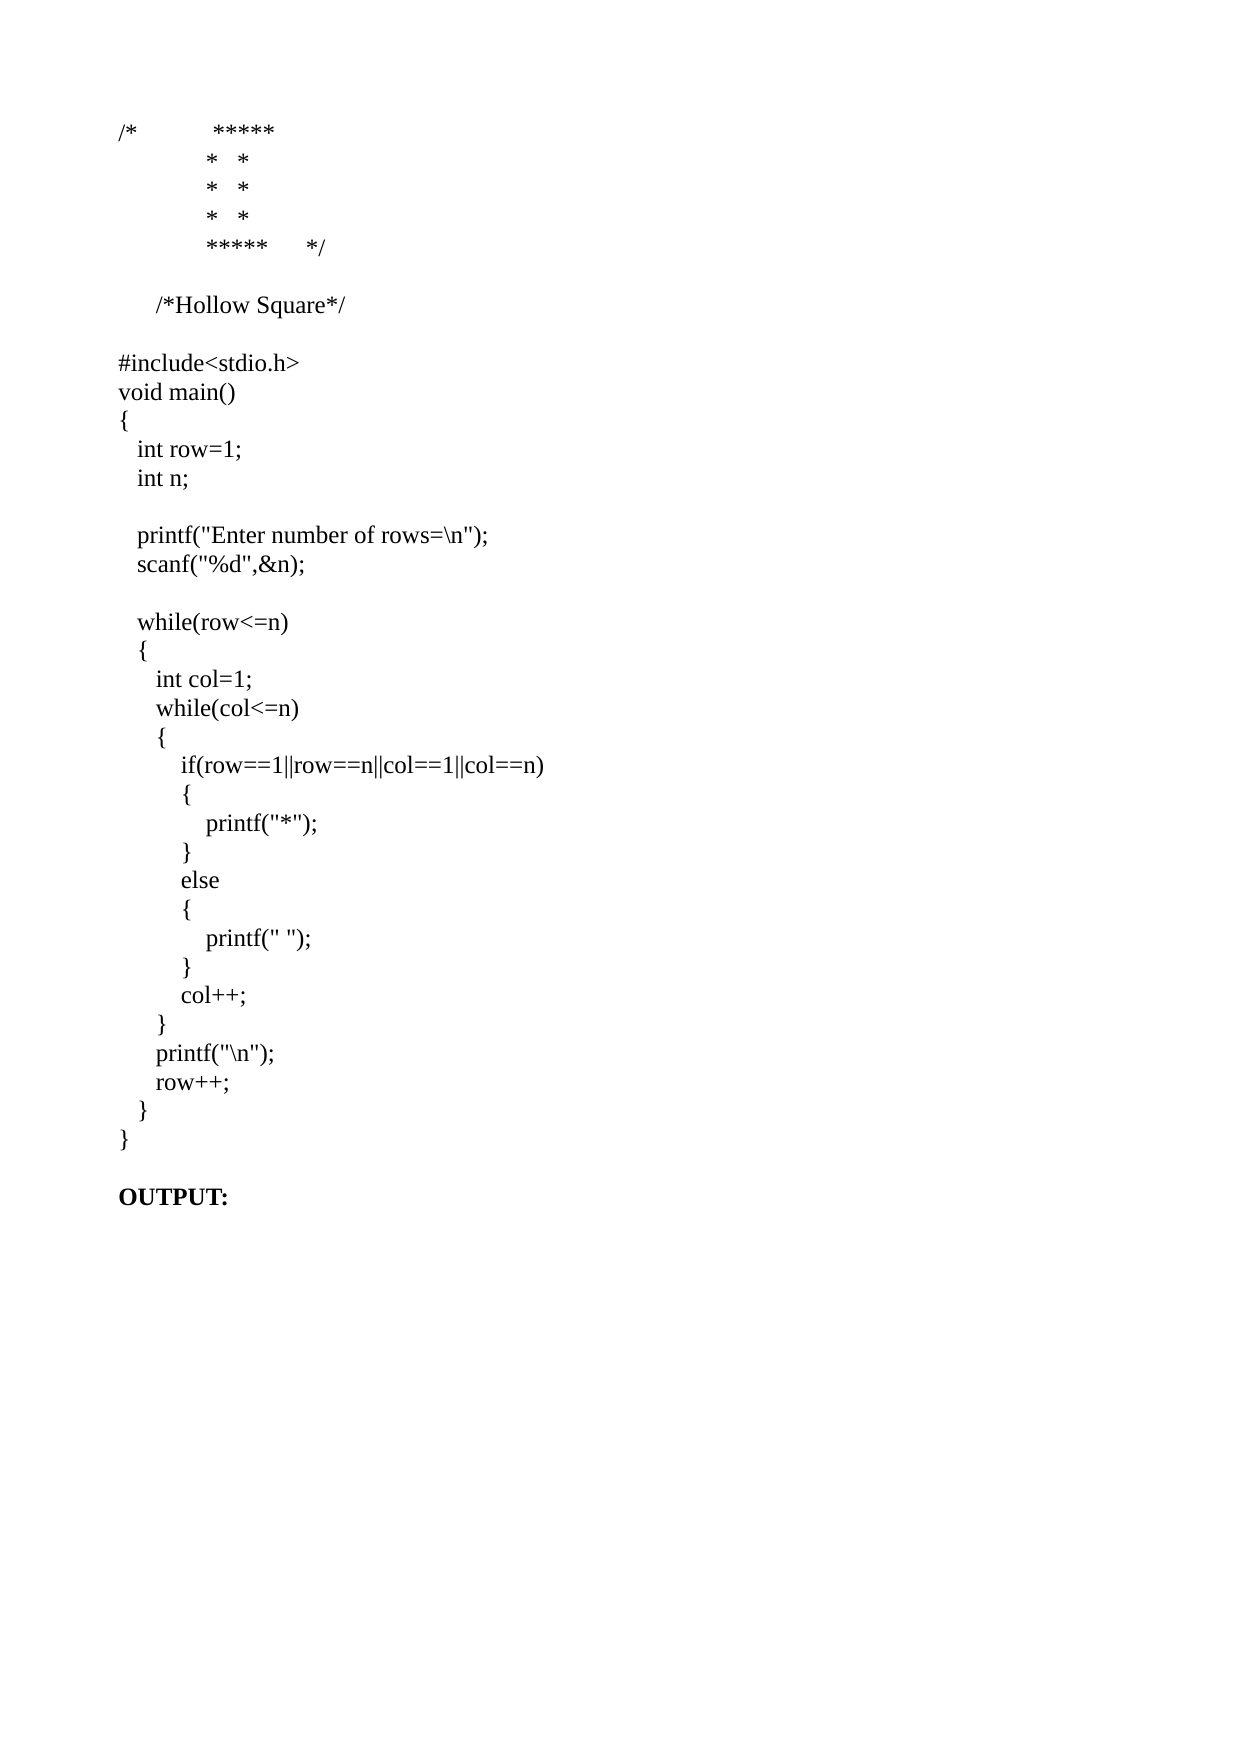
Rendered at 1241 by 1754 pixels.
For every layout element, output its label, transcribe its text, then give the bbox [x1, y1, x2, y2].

text int n; [118, 463, 1122, 492]
text while(row<=n) [118, 607, 1122, 636]
text scanf("%d",&n); [118, 549, 1122, 578]
text printf("\n"); [118, 1038, 1122, 1067]
text col++; [118, 981, 1122, 1009]
text } [118, 1124, 1122, 1153]
text printf("Enter number of rows=\n"); [118, 521, 1122, 549]
text } [118, 952, 1122, 981]
text /*Hollow Square*/ [118, 291, 1122, 319]
text { [118, 406, 1122, 434]
text printf(" "); [118, 923, 1122, 952]
text printf("*"); [118, 808, 1122, 837]
text row++; [118, 1067, 1122, 1096]
text ***** */ [118, 233, 1122, 262]
text int row=1; [118, 434, 1122, 463]
text } [118, 837, 1122, 866]
text } [118, 1009, 1122, 1038]
text while(col<=n) [118, 693, 1122, 722]
text /* ***** [118, 118, 1122, 147]
text else [118, 866, 1122, 894]
text #include<stdio.h> [118, 348, 1122, 377]
text { [118, 779, 1122, 808]
text void main() [118, 377, 1122, 406]
text * * [118, 147, 1122, 176]
text } [118, 1096, 1122, 1124]
text * * [118, 204, 1122, 233]
text int col=1; [118, 664, 1122, 693]
text * * [118, 176, 1122, 204]
text { [118, 894, 1122, 923]
text { [118, 636, 1122, 664]
text { [118, 722, 1122, 751]
text OUTPUT: [118, 1182, 1122, 1211]
text if(row==1||row==n||col==1||col==n) [118, 751, 1122, 779]
